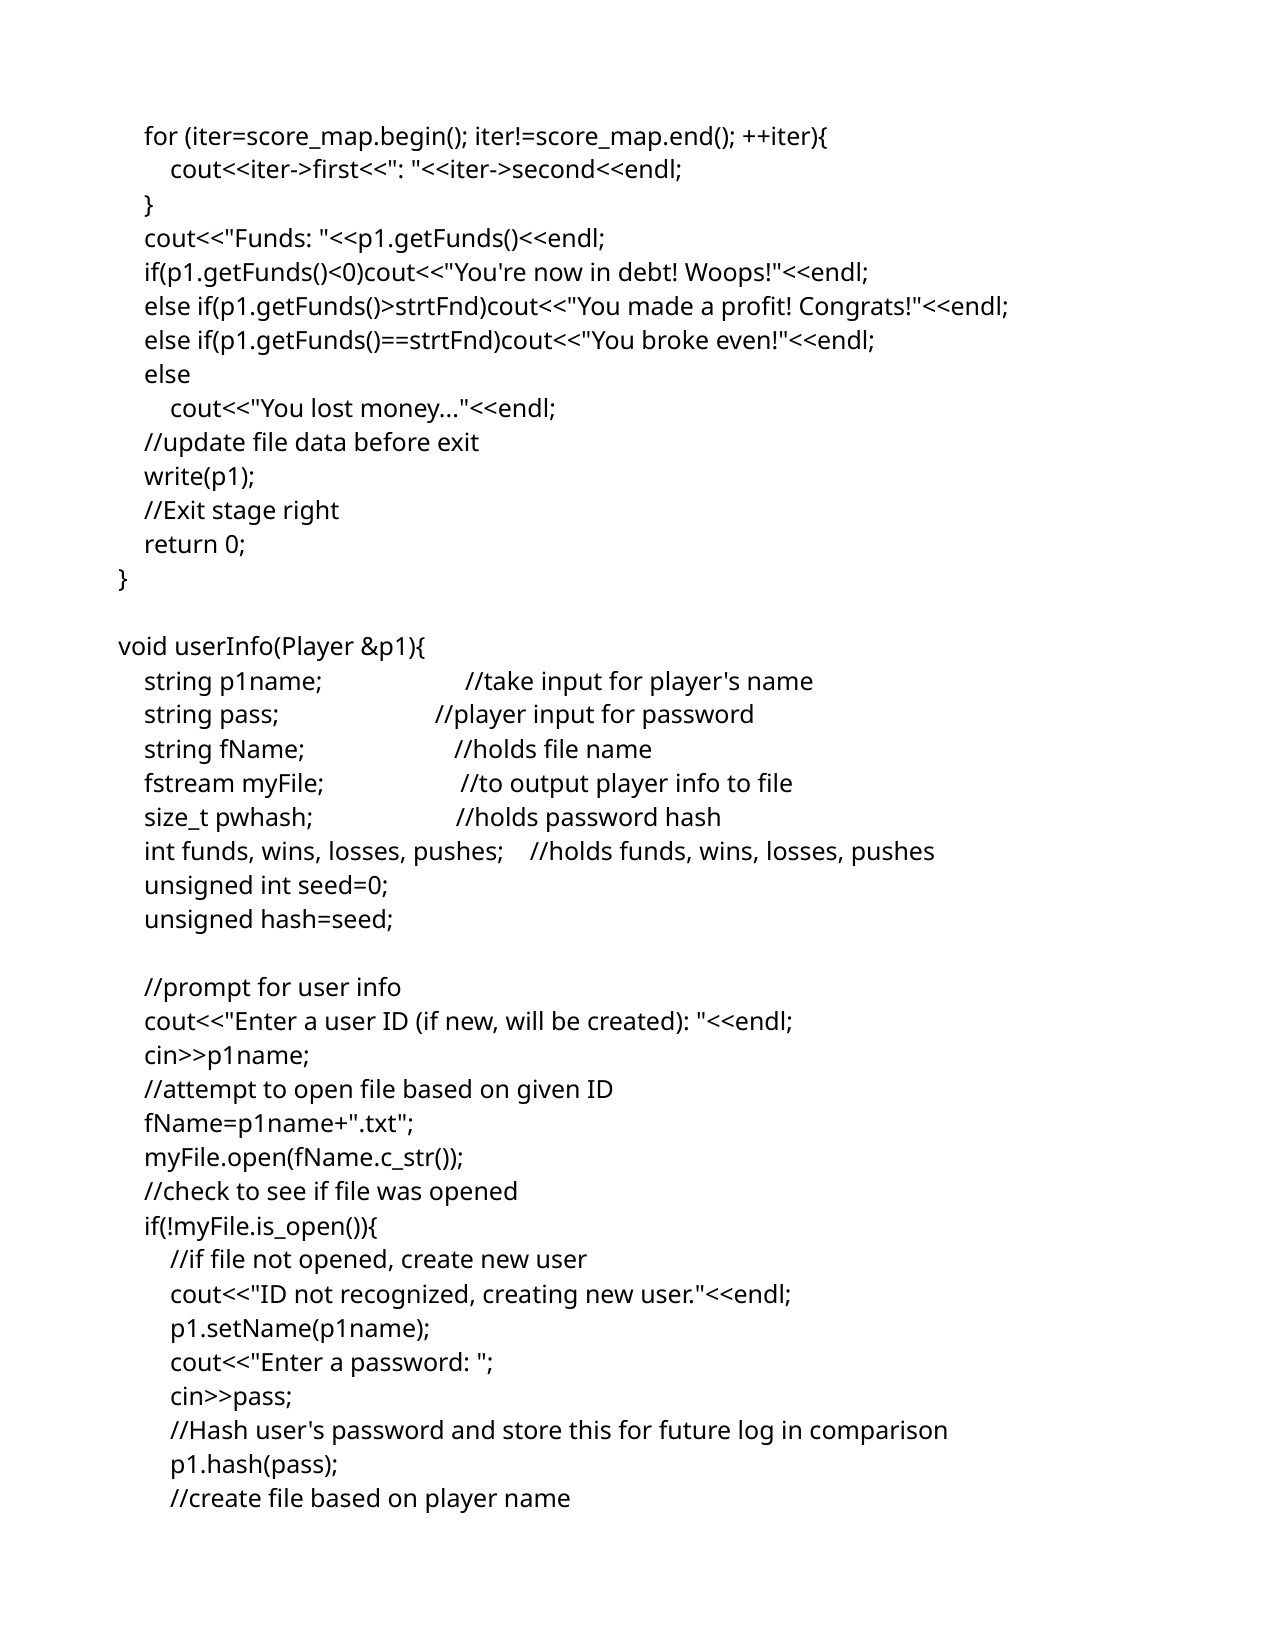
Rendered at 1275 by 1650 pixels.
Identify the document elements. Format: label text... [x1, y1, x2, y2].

text string fName; //holds file name [118, 731, 1157, 765]
text //Exit stage right [118, 493, 1157, 527]
text p1.hash(pass); [118, 1447, 1157, 1481]
text cout<<iter->first<<": "<<iter->second<<endl; [118, 152, 1157, 186]
text cout<<"You lost money..."<<endl; [118, 391, 1157, 425]
text unsigned hash=seed; [118, 902, 1157, 936]
text void userInfo(Player &p1){ [118, 629, 1157, 663]
text cout<<"ID not recognized, creating new user."<<endl; [118, 1276, 1157, 1310]
text if(!myFile.is_open()){ [118, 1208, 1157, 1242]
text if(p1.getFunds()<0)cout<<"You're now in debt! Woops!"<<endl; [118, 254, 1157, 288]
text //prompt for user info [118, 970, 1157, 1004]
text else if(p1.getFunds()>strtFnd)cout<<"You made a profit! Congrats!"<<endl; [118, 288, 1157, 322]
text cin>>p1name; [118, 1038, 1157, 1072]
text cout<<"Enter a password: "; [118, 1344, 1157, 1378]
text //create file based on player name [118, 1481, 1157, 1515]
text cout<<"Funds: "<<p1.getFunds()<<endl; [118, 220, 1157, 254]
text myFile.open(fName.c_str()); [118, 1140, 1157, 1174]
text for (iter=score_map.begin(); iter!=score_map.end(); ++iter){ [118, 118, 1157, 152]
text else [118, 357, 1157, 391]
text } [118, 186, 1157, 220]
text //Hash user's password and store this for future log in comparison [118, 1412, 1157, 1447]
text //check to see if file was opened [118, 1174, 1157, 1208]
text //if file not opened, create new user [118, 1242, 1157, 1276]
text } [118, 561, 1157, 595]
text fName=p1name+".txt"; [118, 1106, 1157, 1140]
text unsigned int seed=0; [118, 867, 1157, 902]
text else if(p1.getFunds()==strtFnd)cout<<"You broke even!"<<endl; [118, 322, 1157, 357]
text write(p1); [118, 459, 1157, 493]
text p1.setName(p1name); [118, 1310, 1157, 1344]
text cout<<"Enter a user ID (if new, will be created): "<<endl; [118, 1004, 1157, 1038]
text size_t pwhash; //holds password hash [118, 799, 1157, 833]
text string p1name; //take input for player's name [118, 663, 1157, 697]
text cin>>pass; [118, 1378, 1157, 1412]
text int funds, wins, losses, pushes; //holds funds, wins, losses, pushes [118, 833, 1157, 867]
text return 0; [118, 527, 1157, 561]
text //update file data before exit [118, 425, 1157, 459]
text //attempt to open file based on given ID [118, 1072, 1157, 1106]
text string pass; //player input for password [118, 697, 1157, 731]
text fstream myFile; //to output player info to file [118, 765, 1157, 799]
